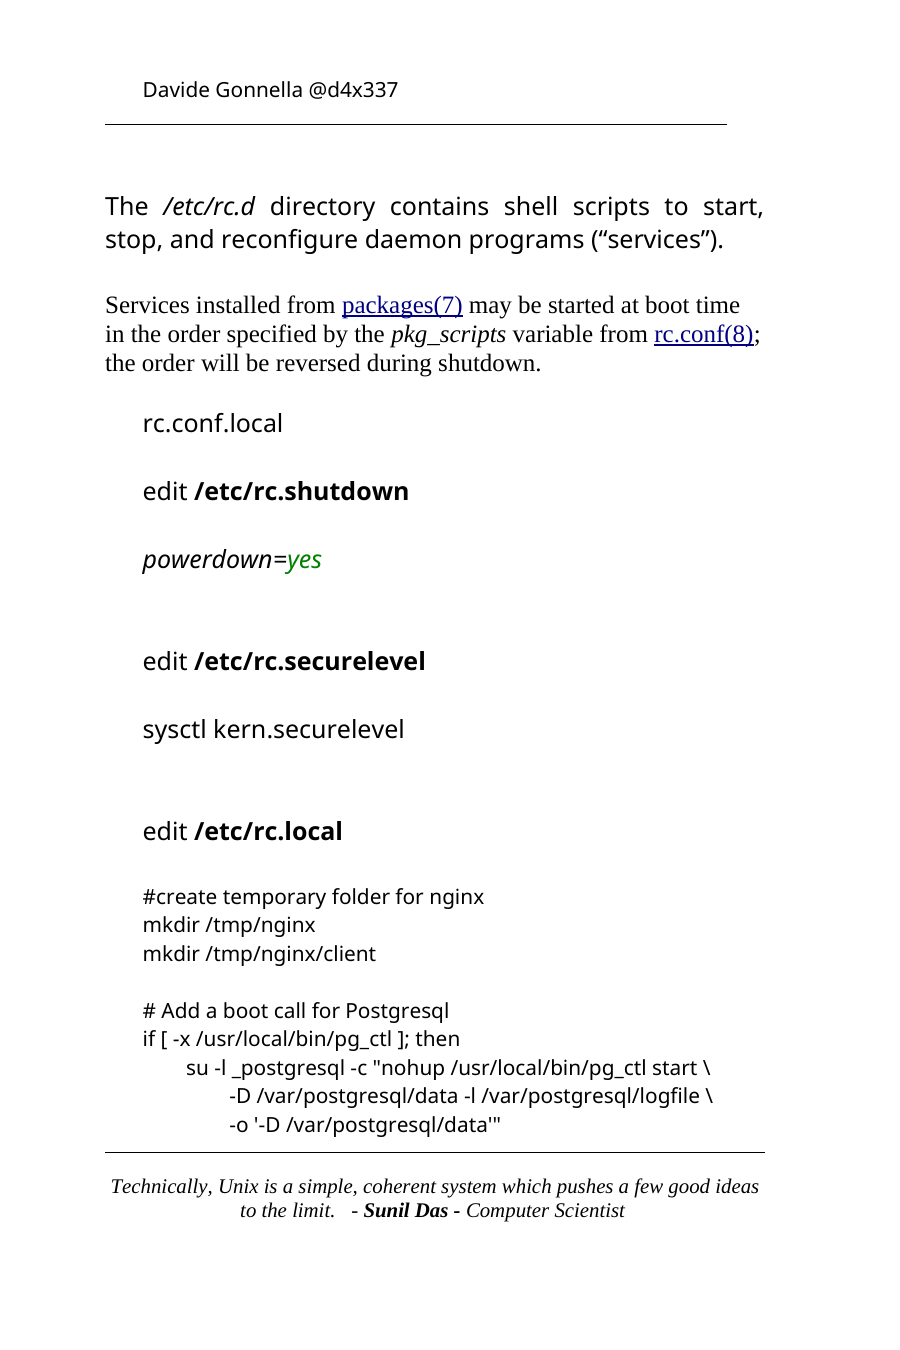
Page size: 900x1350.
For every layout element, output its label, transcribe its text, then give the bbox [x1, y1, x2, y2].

text edit /etc/rc.local [105, 814, 765, 848]
text # Add a boot call for Postgresql [105, 996, 765, 1024]
text Services installed from packages(7) may be started at boot time in the order specified by the pkg_scripts variable from rc.conf(8); the order will be reversed during shutdown. [105, 290, 765, 377]
text The /etc/rc.d directory contains shell scripts to start, stop, and reconfigure daemon programs (“services”). [105, 188, 765, 256]
text mkdir /tmp/nginx/client [105, 939, 765, 967]
text -o '-D /var/postgresql/data'" [105, 1110, 765, 1138]
text sysctl kern.securelevel [105, 712, 765, 746]
text edit /etc/rc.shutdown [105, 473, 765, 507]
text su -l _postgresql -c "nohup /usr/local/bin/pg_ctl start \ [105, 1053, 765, 1081]
text powerdown=yes [105, 542, 765, 576]
text -D /var/postgresql/data -l /var/postgresql/logfile \ [105, 1081, 765, 1110]
text edit /etc/rc.securelevel [105, 644, 765, 678]
text mkdir /tmp/nginx [105, 911, 765, 939]
text if [ -x /usr/local/bin/pg_ctl ]; then [105, 1024, 765, 1053]
text #create temporary folder for nginx [105, 882, 765, 911]
text rc.conf.local [105, 405, 765, 439]
